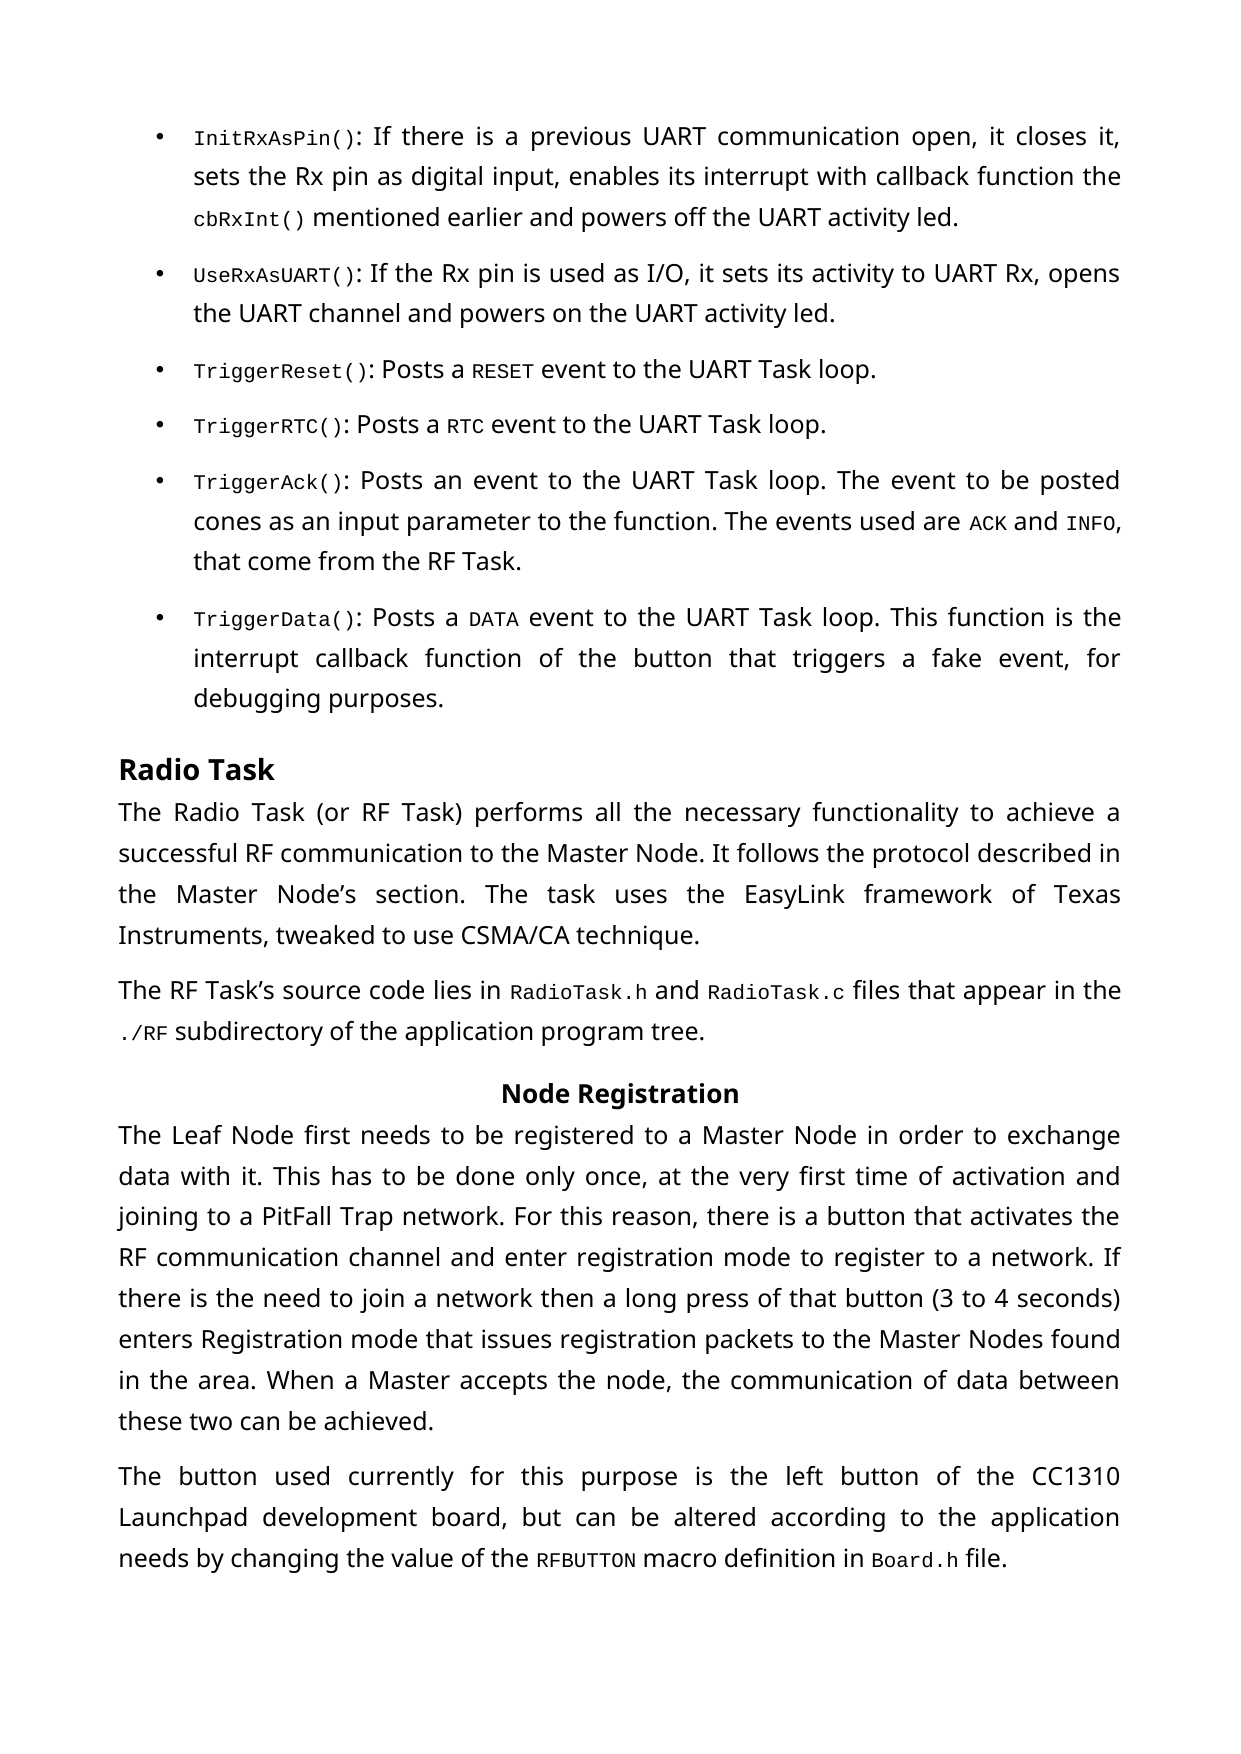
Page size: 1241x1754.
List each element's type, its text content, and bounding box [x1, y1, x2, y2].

list TriggerReset(): Posts a RESET event to the UART Task loop. [156, 351, 1122, 386]
list TriggerAck(): Posts an event to the UART Task loop. The event to be posted cones as an input parameter to the function. The events used are ACK and INFO, that come from the RF Task. [156, 462, 1122, 578]
text The RF Task’s source code lies in RadioTask.h and RadioTask.c files that appear in the ./RF subdirectory of the application program tree. [118, 973, 1122, 1048]
text The button used currently for this purpose is the left button of the CC1310 Launchpad development board, but can be altered according to the application needs by changing the value of the RFBUTTON macro definition in Board.h file. [118, 1458, 1122, 1574]
text The Leaf Node first needs to be registered to a Master Node in order to exchange data with it. This has to be done only once, at the very first time of activation and joining to a PitFall Trap network. For this reason, there is a button that activates the RF communication channel and enter registration mode to register to a network. If there is the need to join a network then a long press of that button (3 to 4 seconds) enters Registration mode that issues registration packets to the Master Nodes found in the area. When a Master accepts the node, the communication of data between these two can be achieved. [118, 1117, 1122, 1437]
list UseRxAsUART(): If the Rx pin is used as I/O, it sets its activity to UART Rx, opens the UART channel and powers on the UART activity led. [156, 255, 1122, 330]
list TriggerData(): Posts a DATA event to the UART Task loop. This function is the interrupt callback function of the button that triggers a fake event, for debugging purposes. [156, 599, 1122, 715]
subtitle Node Registration [118, 1075, 1122, 1111]
list InitRxAsPin(): If there is a previous UART communication open, it closes it, sets the Rx pin as digital input, enables its interrupt with callback function the cbRxInt() mentioned earlier and powers off the UART activity led. [156, 118, 1122, 234]
list TriggerRTC(): Posts a RTC event to the UART Task loop. [156, 407, 1122, 441]
subtitle Radio Task [118, 749, 1122, 789]
text The Radio Task (or RF Task) performs all the necessary functionality to achieve a successful RF communication to the Master Node. It follows the protocol described in the Master Node’s section. The task uses the EasyLink framework of Texas Instruments, tweaked to use CSMA/CA technique. [118, 795, 1122, 951]
